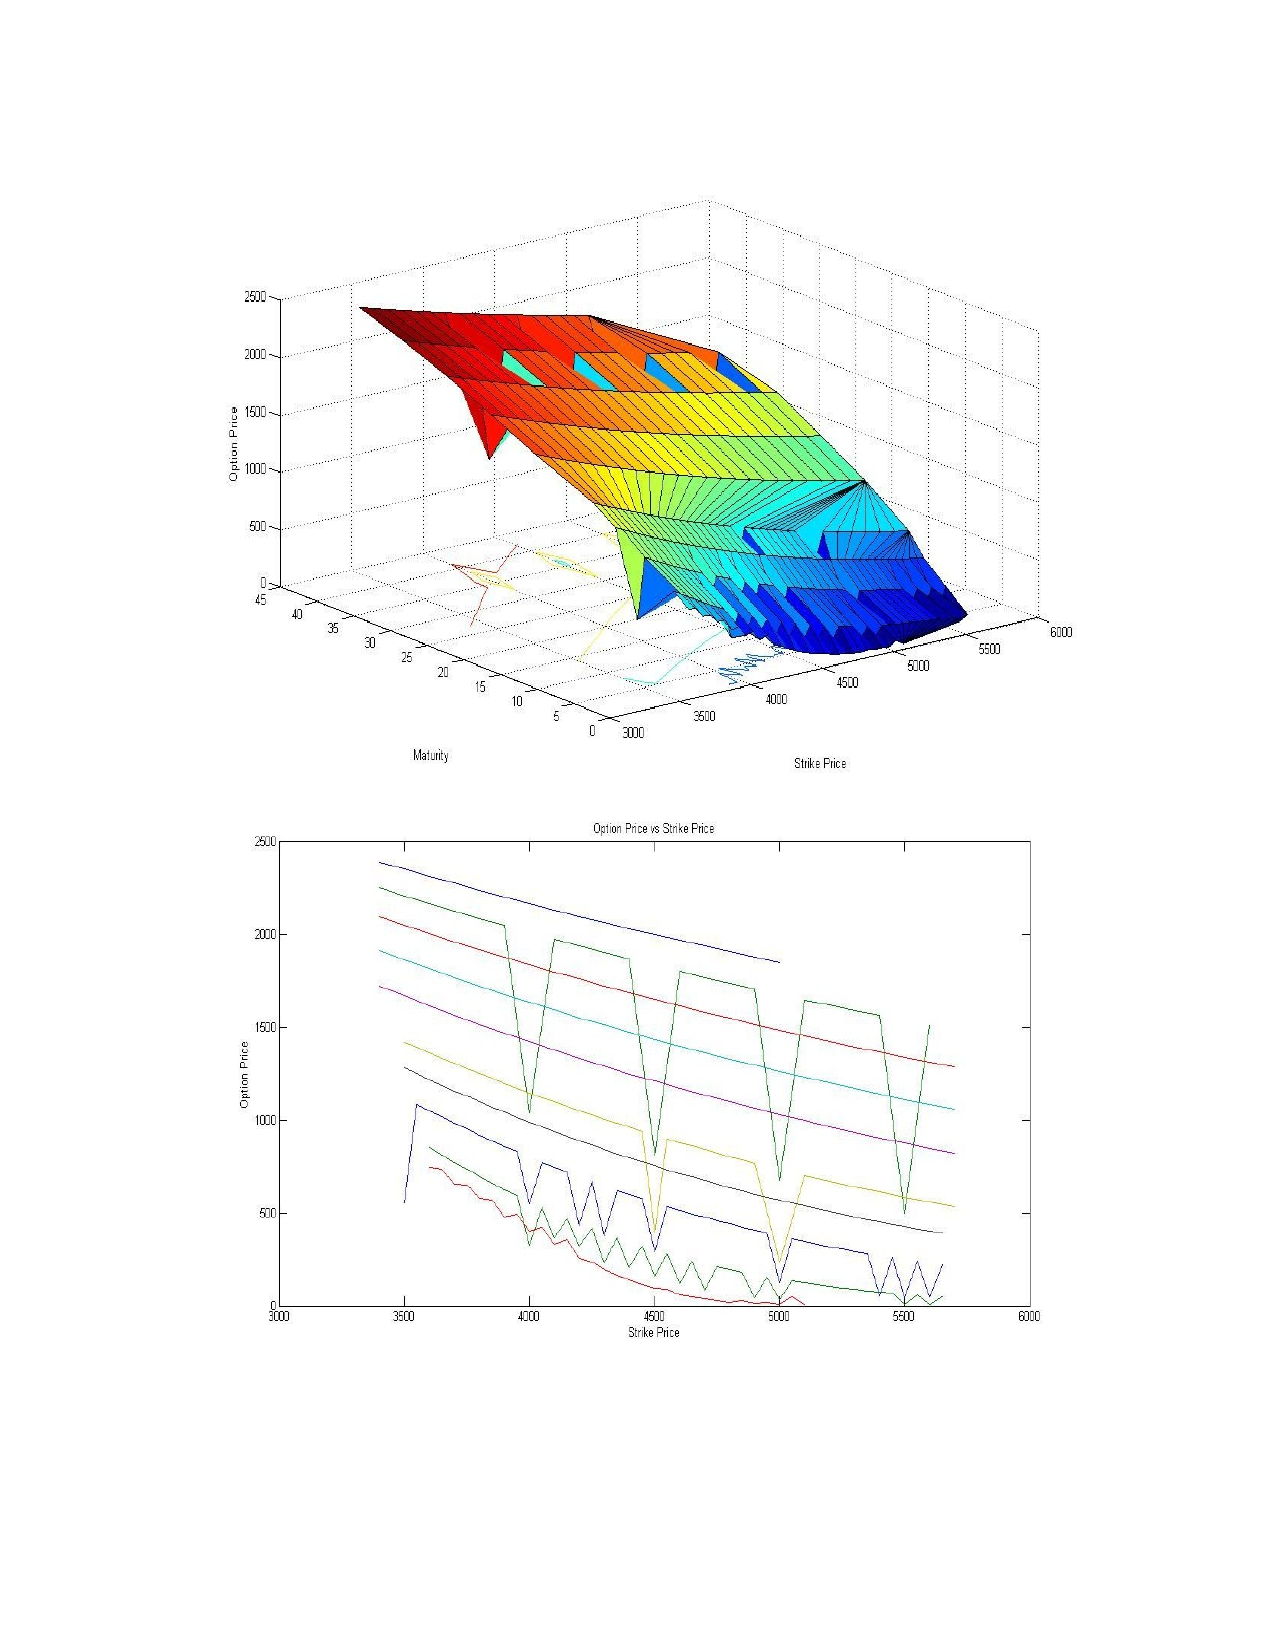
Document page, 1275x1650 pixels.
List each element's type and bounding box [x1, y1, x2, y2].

picture [226, 195, 1077, 773]
picture [238, 821, 1043, 1339]
